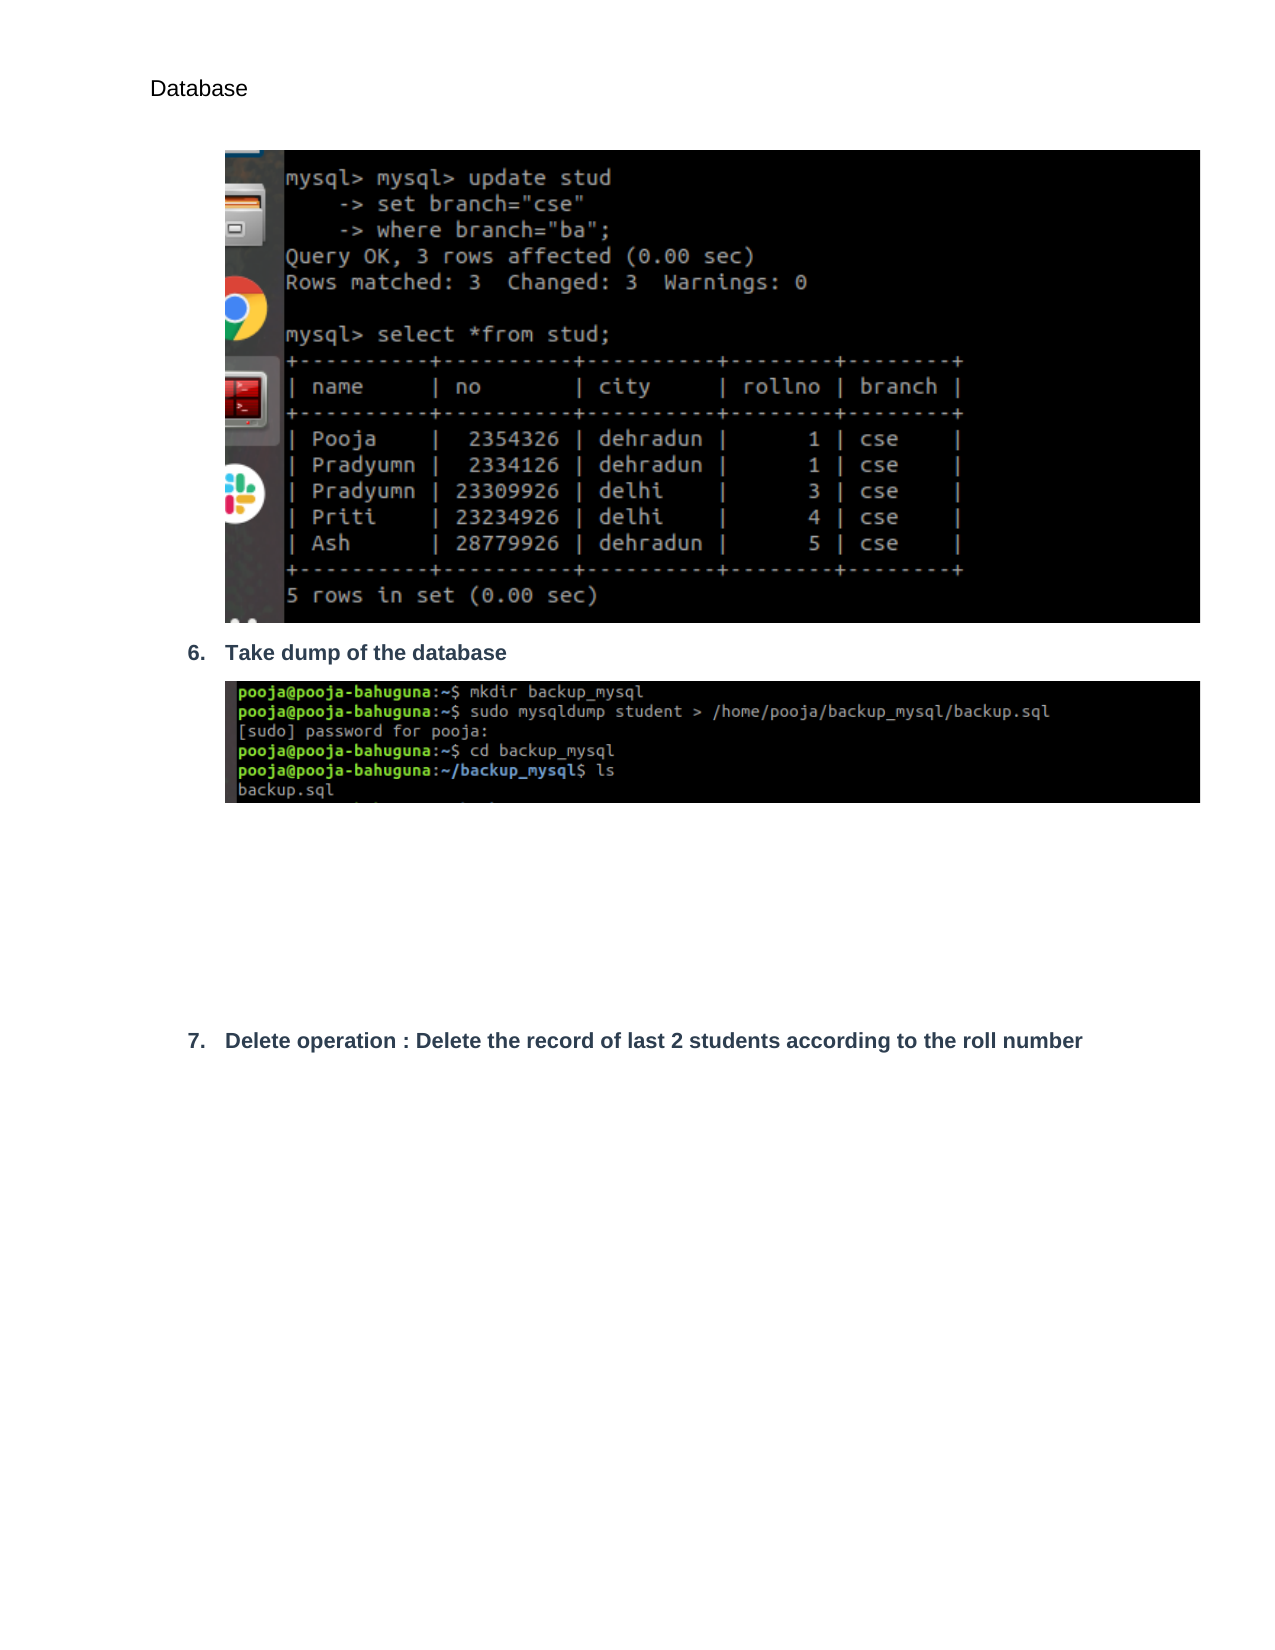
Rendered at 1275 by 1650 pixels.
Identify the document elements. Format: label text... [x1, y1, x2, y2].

list Delete operation : Delete the record of last 2 students according to the roll number [187, 1028, 1125, 1053]
picture [225, 681, 1200, 803]
list Take dump of the database [187, 639, 1125, 665]
picture [225, 150, 1200, 623]
